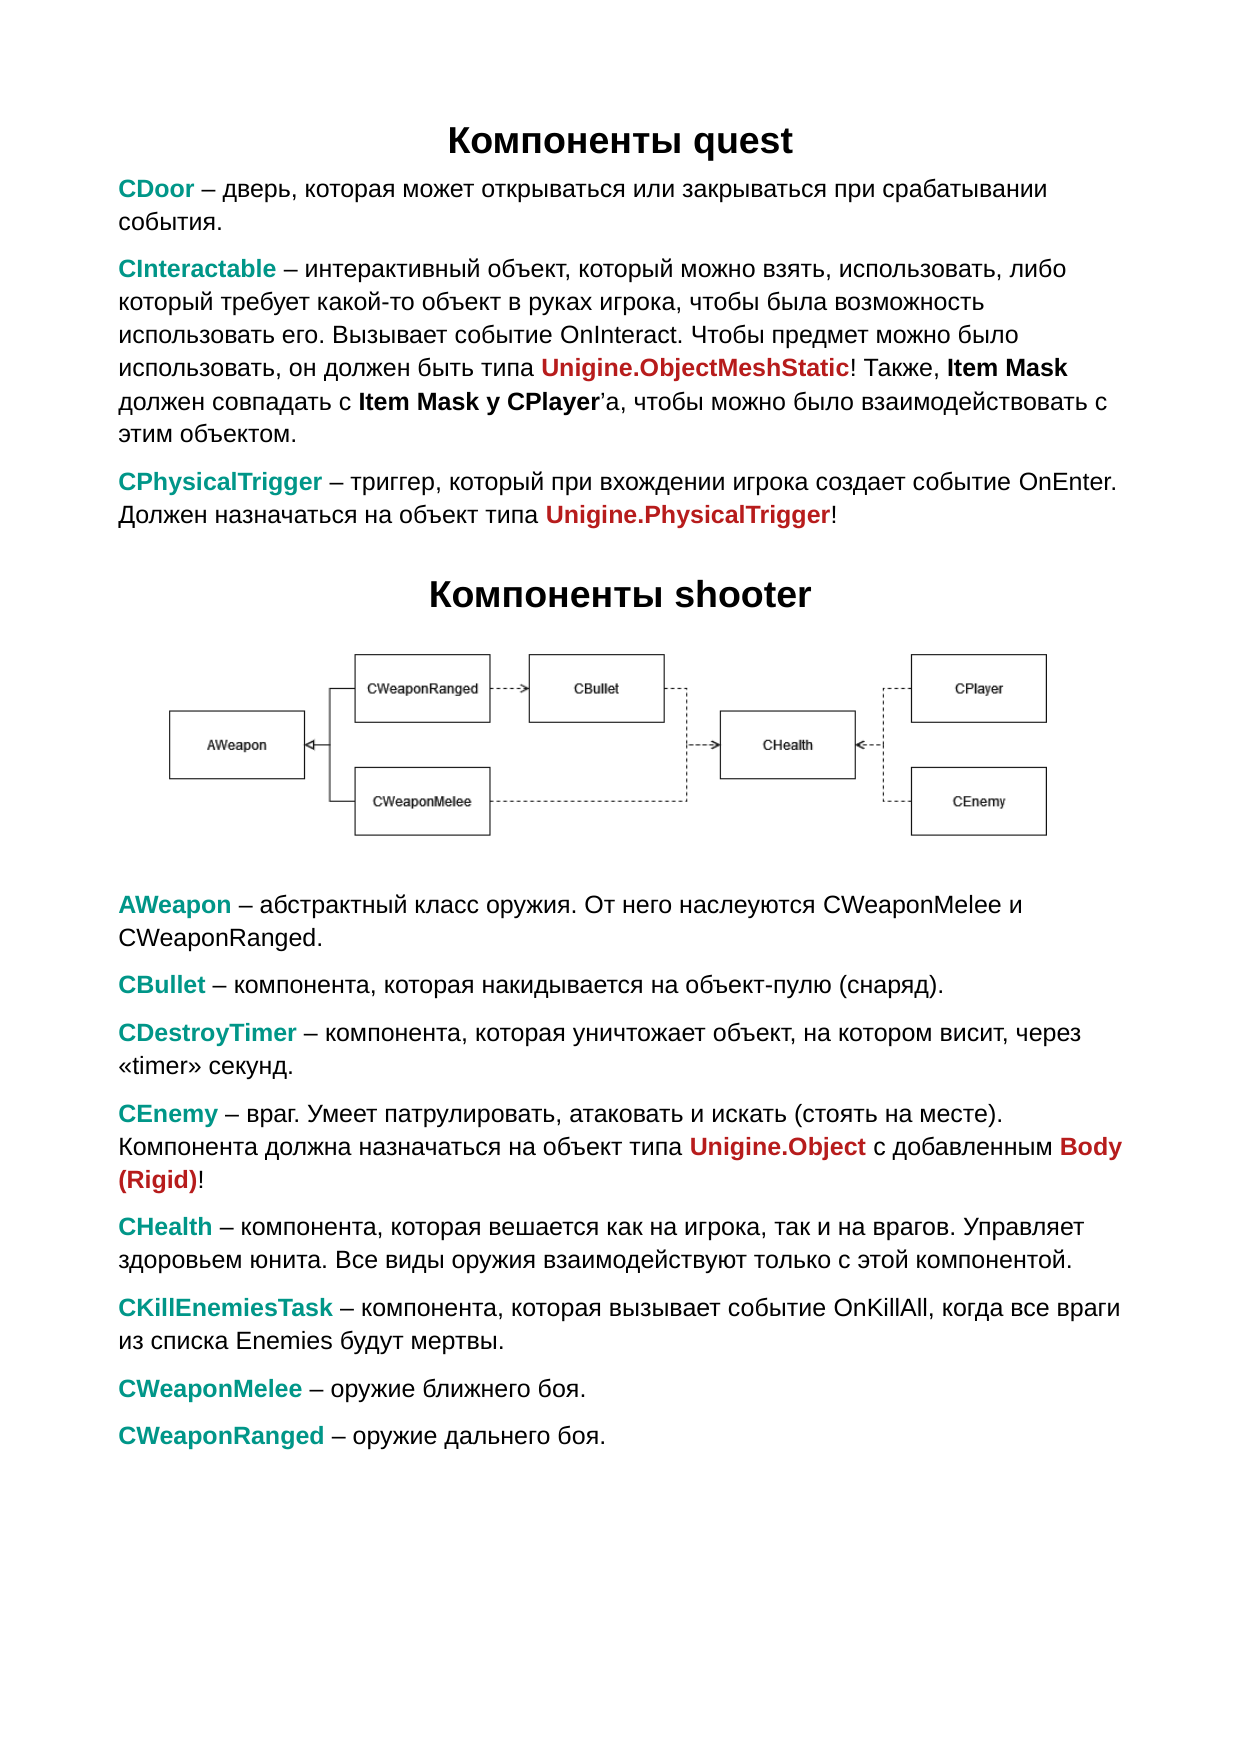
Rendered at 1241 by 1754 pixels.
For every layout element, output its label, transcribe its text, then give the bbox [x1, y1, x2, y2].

text CWeaponMelee – оружие ближнего боя. [118, 1373, 1122, 1402]
text CInteractable – интерактивный объект, который можно взять, использовать, либо который требует какой-то объект в руках игрока, чтобы была возможность использовать его. Вызывает событие OnInteract. Чтобы предмет можно было использовать, он должен быть типа Unigine.ObjectMeshStatic! Также, Item Mask должен совпадать с Item Mask у CPlayer’а, чтобы можно было взаимодействовать с этим объектом. [118, 254, 1122, 448]
text CEnemy – враг. Умеет патрулировать, атаковать и искать (стоять на месте). Компонента должна назначаться на объект типа Unigine.Object с добавленным Body (Rigid)! [118, 1099, 1122, 1193]
text AWeapon – абстрактный класс оружия. От него наслеуются CWeaponMelee и CWeaponRanged. [118, 890, 1122, 952]
text CBullet – компонента, которая накидывается на объект-пулю (снаряд). [118, 970, 1122, 999]
text CDestroyTimer – компонента, которая уничтожает объект, на котором висит, через «timer» секунд. [118, 1018, 1122, 1080]
text CWeaponRanged – оружие дальнего боя. [118, 1421, 1122, 1450]
text CPhysicalTrigger – триггер, который при вхождении игрока создает событие OnEnter. Должен назначаться на объект типа Unigine.PhysicalTrigger! [118, 467, 1122, 529]
subtitle Компоненты shooter [118, 573, 1122, 616]
text CKillEnemiesTask – компонента, которая вызывает событие OnKillAll, когда все враги из списка Enemies будут мертвы. [118, 1293, 1122, 1355]
picture [168, 653, 1047, 838]
text CDoor – дверь, которая может открываться или закрываться при срабатывании события. [118, 174, 1122, 236]
subtitle Компоненты quest [118, 118, 1122, 161]
text CHealth – компонента, которая вешается как на игрока, так и на врагов. Управляет здоровьем юнита. Все виды оружия взаимодействуют только с этой компонентой. [118, 1212, 1122, 1274]
